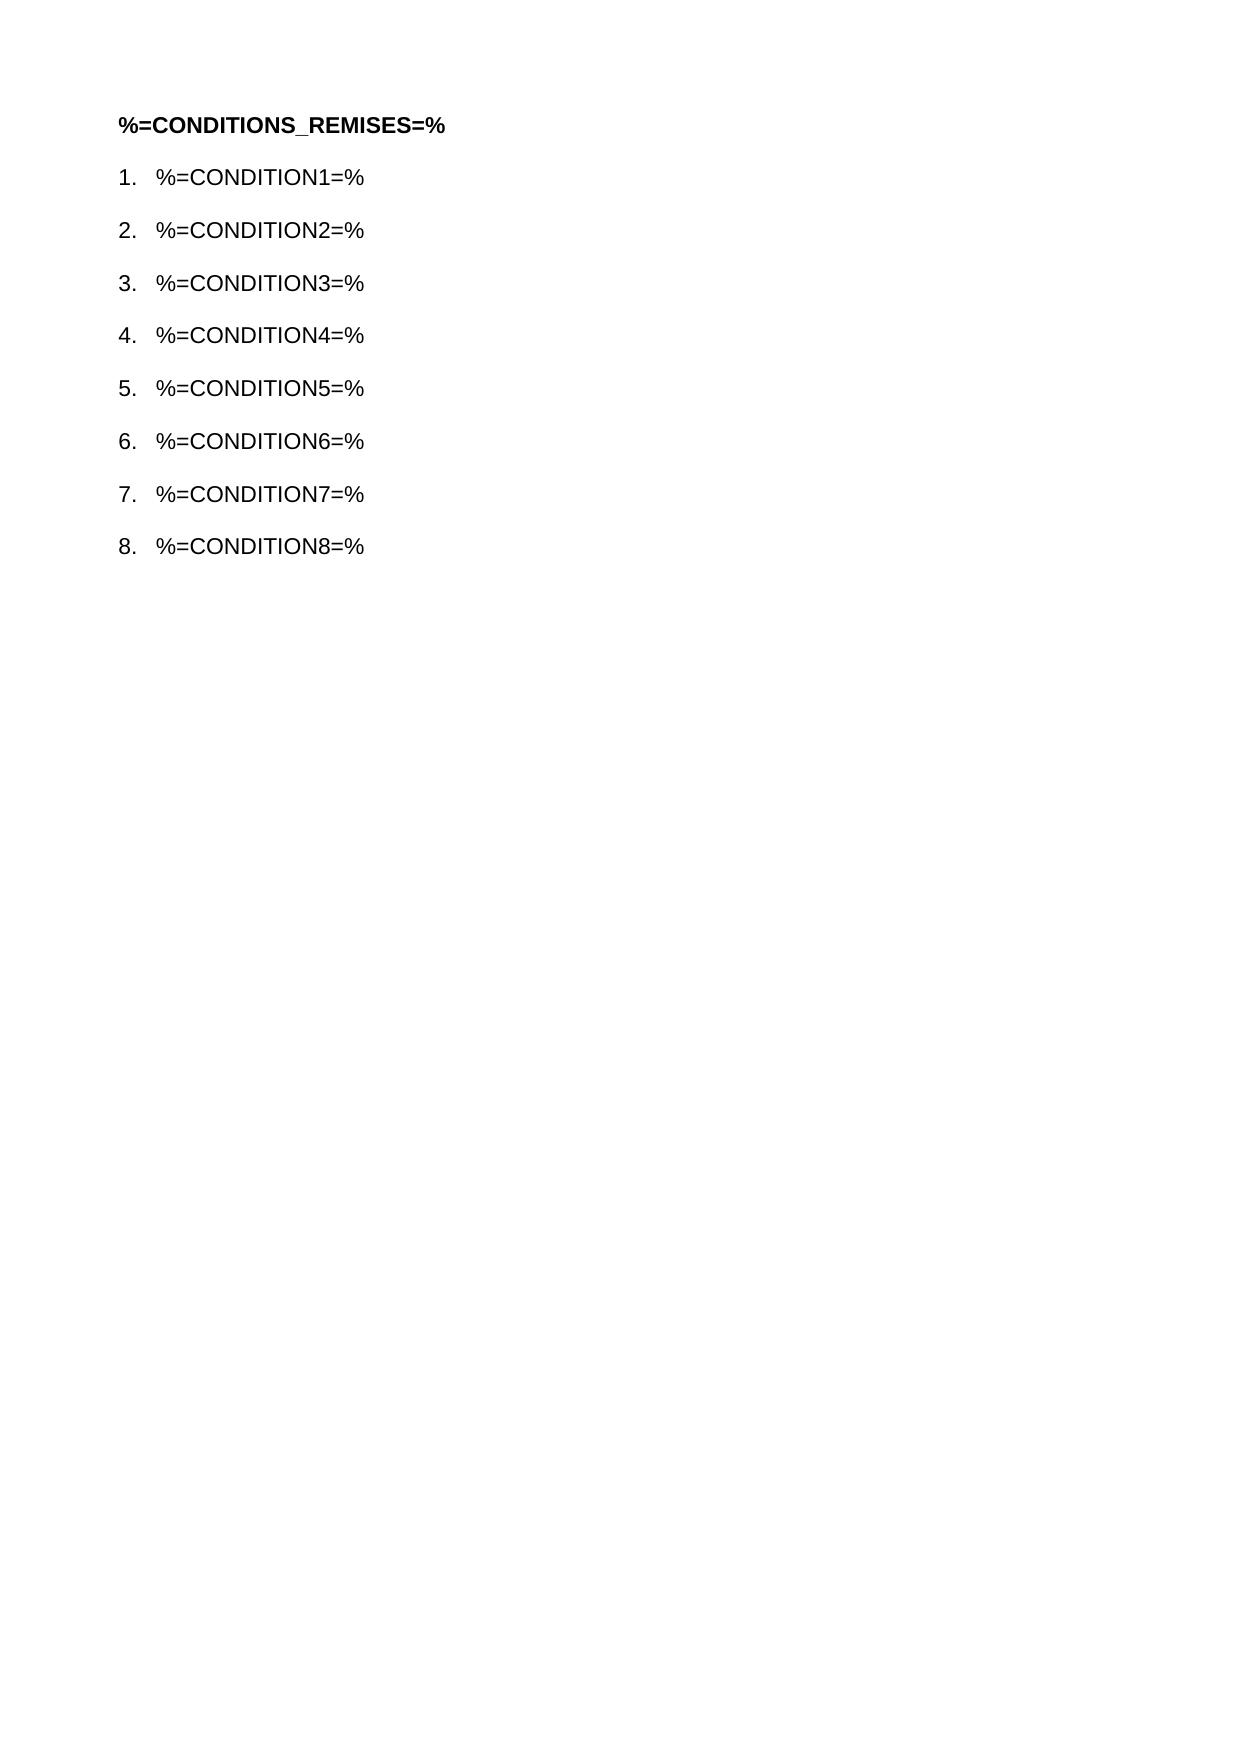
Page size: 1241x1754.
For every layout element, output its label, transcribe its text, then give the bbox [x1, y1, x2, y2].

list %=CONDITION1=% [118, 164, 1152, 191]
list %=CONDITION2=% [118, 217, 1152, 243]
list %=CONDITION7=% [118, 481, 1152, 507]
list %=CONDITION3=% [118, 270, 1152, 296]
list %=CONDITION4=% [118, 322, 1152, 349]
list %=CONDITION8=% [118, 533, 1152, 559]
list %=CONDITION5=% [118, 375, 1152, 401]
list %=CONDITION6=% [118, 428, 1152, 454]
text %=CONDITIONS_REMISES=% [118, 112, 1152, 138]
